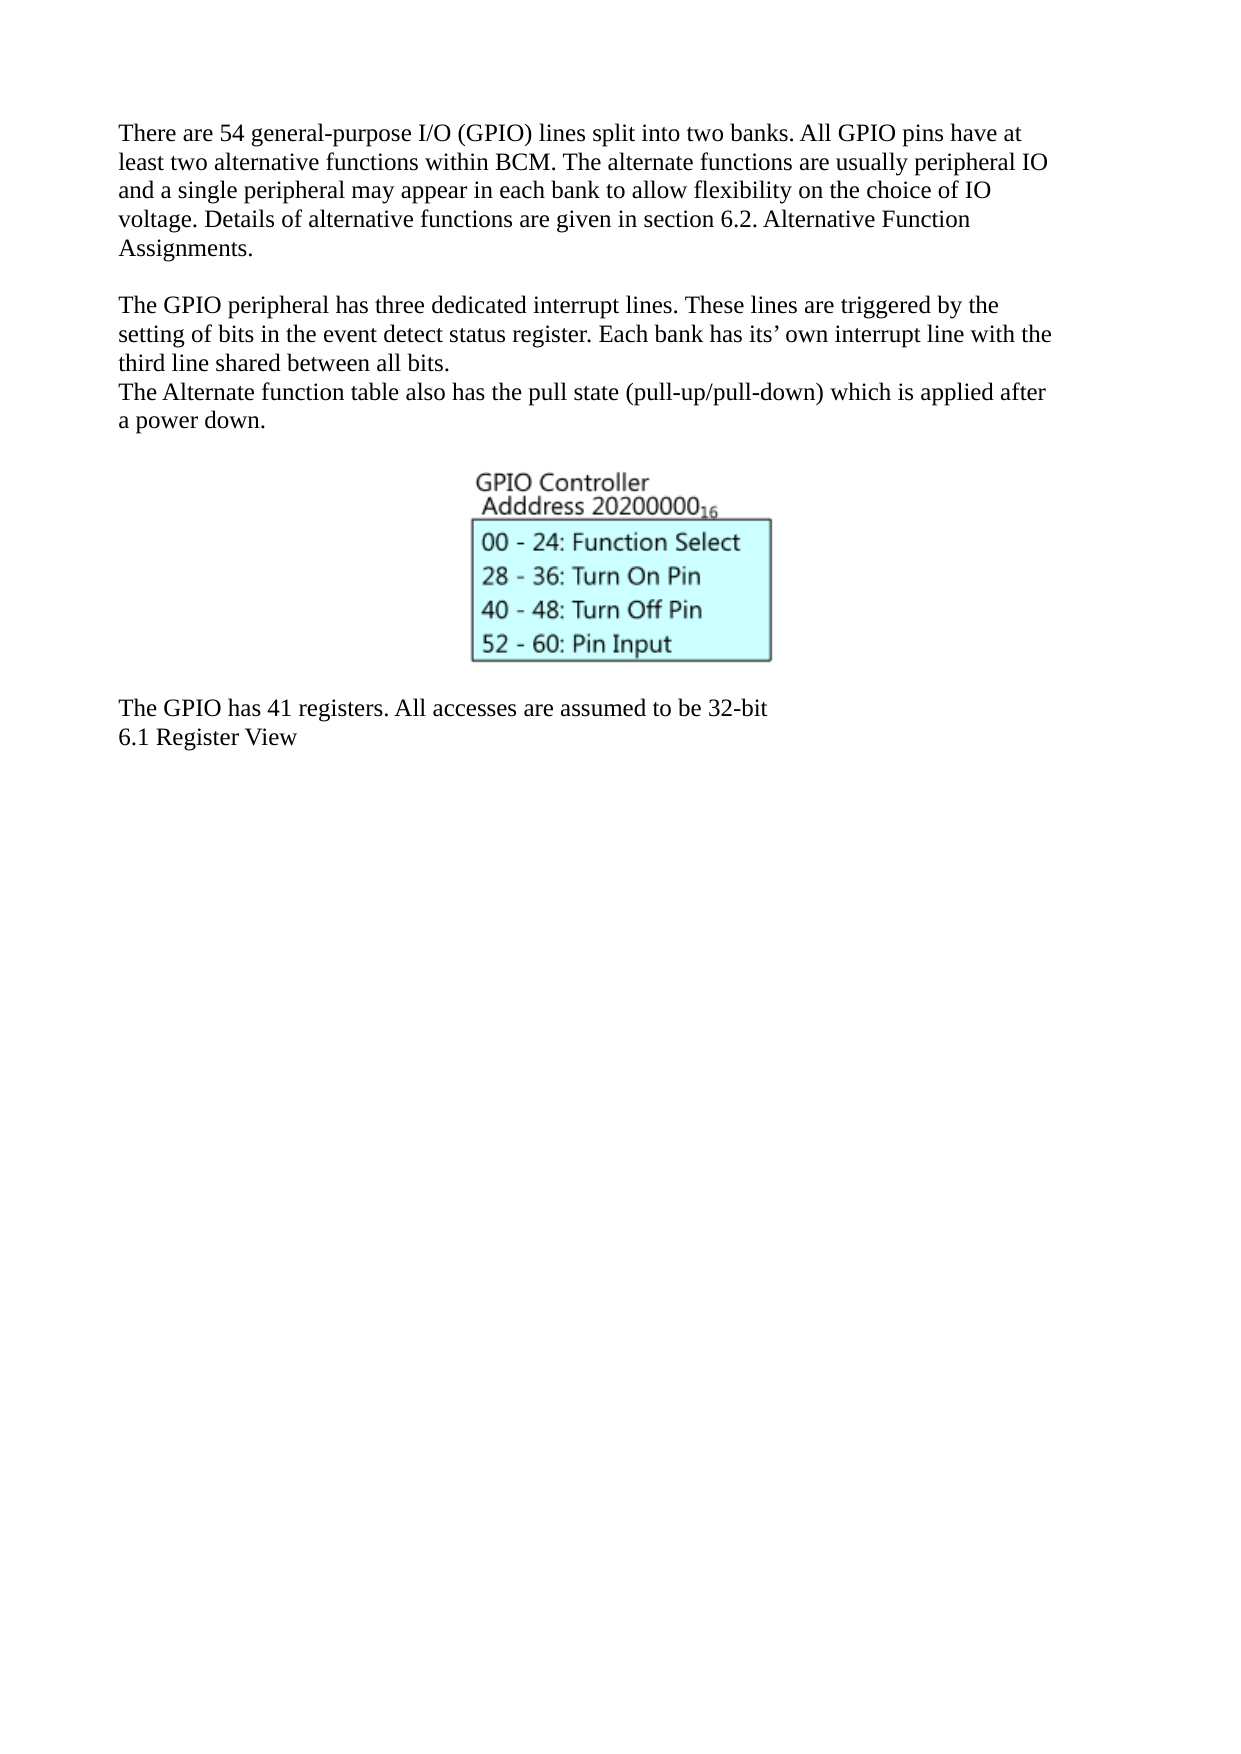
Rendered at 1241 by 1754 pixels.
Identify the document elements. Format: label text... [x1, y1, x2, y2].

text Assignments. [118, 233, 1122, 262]
text least two alternative functions within BCM. The alternate functions are usually peripheral IO [118, 147, 1122, 176]
text There are 54 general-purpose I/O (GPIO) lines split into two banks. All GPIO pins have at [118, 118, 1122, 147]
text third line shared between all bits. [118, 348, 1122, 377]
text voltage. Details of alternative functions are given in section 6.2. Alternative Function [118, 204, 1122, 233]
text and a single peripheral may appear in each bank to allow flexibility on the choice of IO [118, 176, 1122, 204]
text The GPIO peripheral has three dedicated interrupt lines. These lines are triggered by the [118, 291, 1122, 319]
picture [463, 463, 777, 667]
text The GPIO has 41 registers. All accesses are assumed to be 32-bit [118, 693, 1122, 722]
text a power down. [118, 406, 1122, 434]
text 6.1 Register View [118, 722, 1122, 751]
text The Alternate function table also has the pull state (pull-up/pull-down) which is applied after [118, 377, 1122, 406]
text setting of bits in the event detect status register. Each bank has its’ own interrupt line with the [118, 319, 1122, 348]
